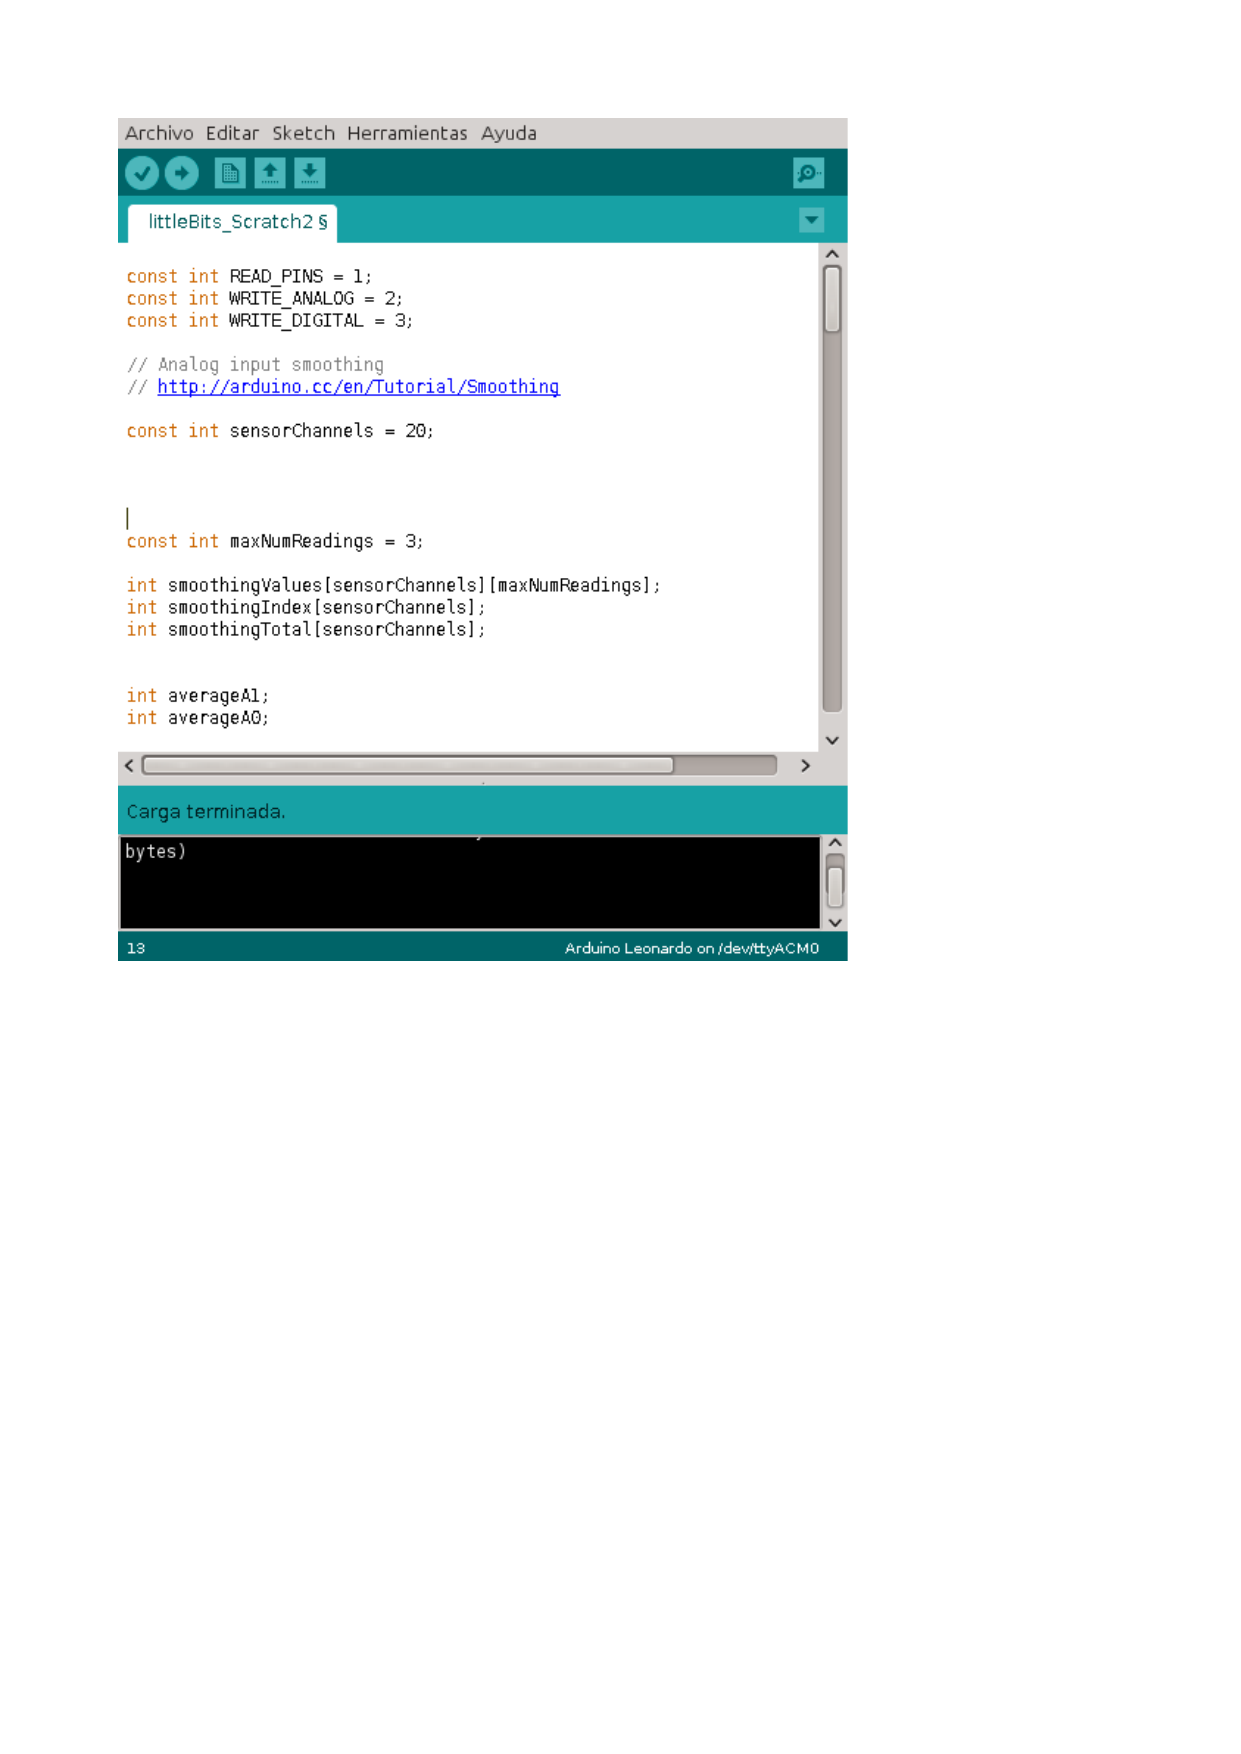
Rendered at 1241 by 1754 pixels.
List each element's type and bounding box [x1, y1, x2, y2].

picture [118, 118, 848, 961]
